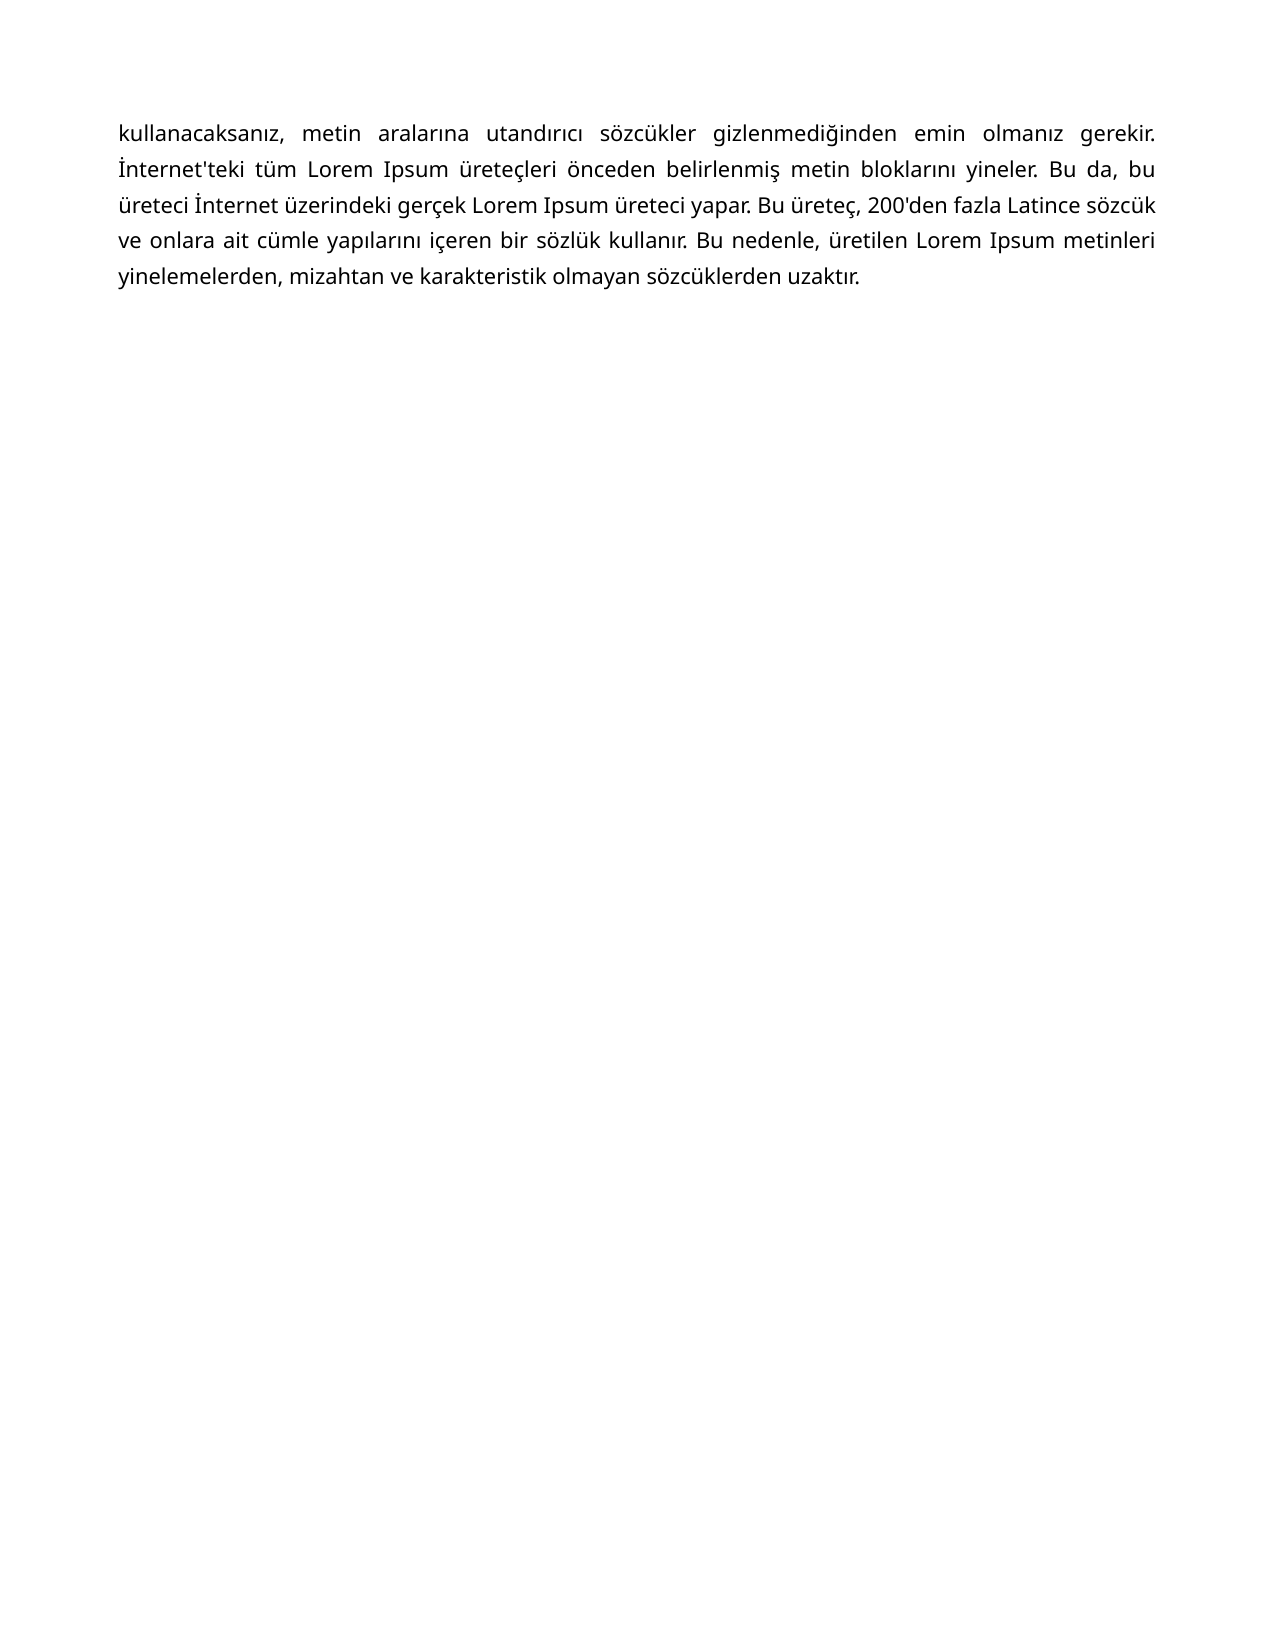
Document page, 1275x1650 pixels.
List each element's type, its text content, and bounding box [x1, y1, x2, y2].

text kullanacaksanız, metin aralarına utandırıcı sözcükler gizlenmediğinden emin olmanız gerekir. İnternet'teki tüm Lorem Ipsum üreteçleri önceden belirlenmiş metin bloklarını yineler. Bu da, bu üreteci İnternet üzerindeki gerçek Lorem Ipsum üreteci yapar. Bu üreteç, 200'den fazla Latince sözcük ve onlara ait cümle yapılarını içeren bir sözlük kullanır. Bu nedenle, üretilen Lorem Ipsum metinleri yinelemelerden, mizahtan ve karakteristik olmayan sözcüklerden uzaktır. [118, 118, 1157, 291]
